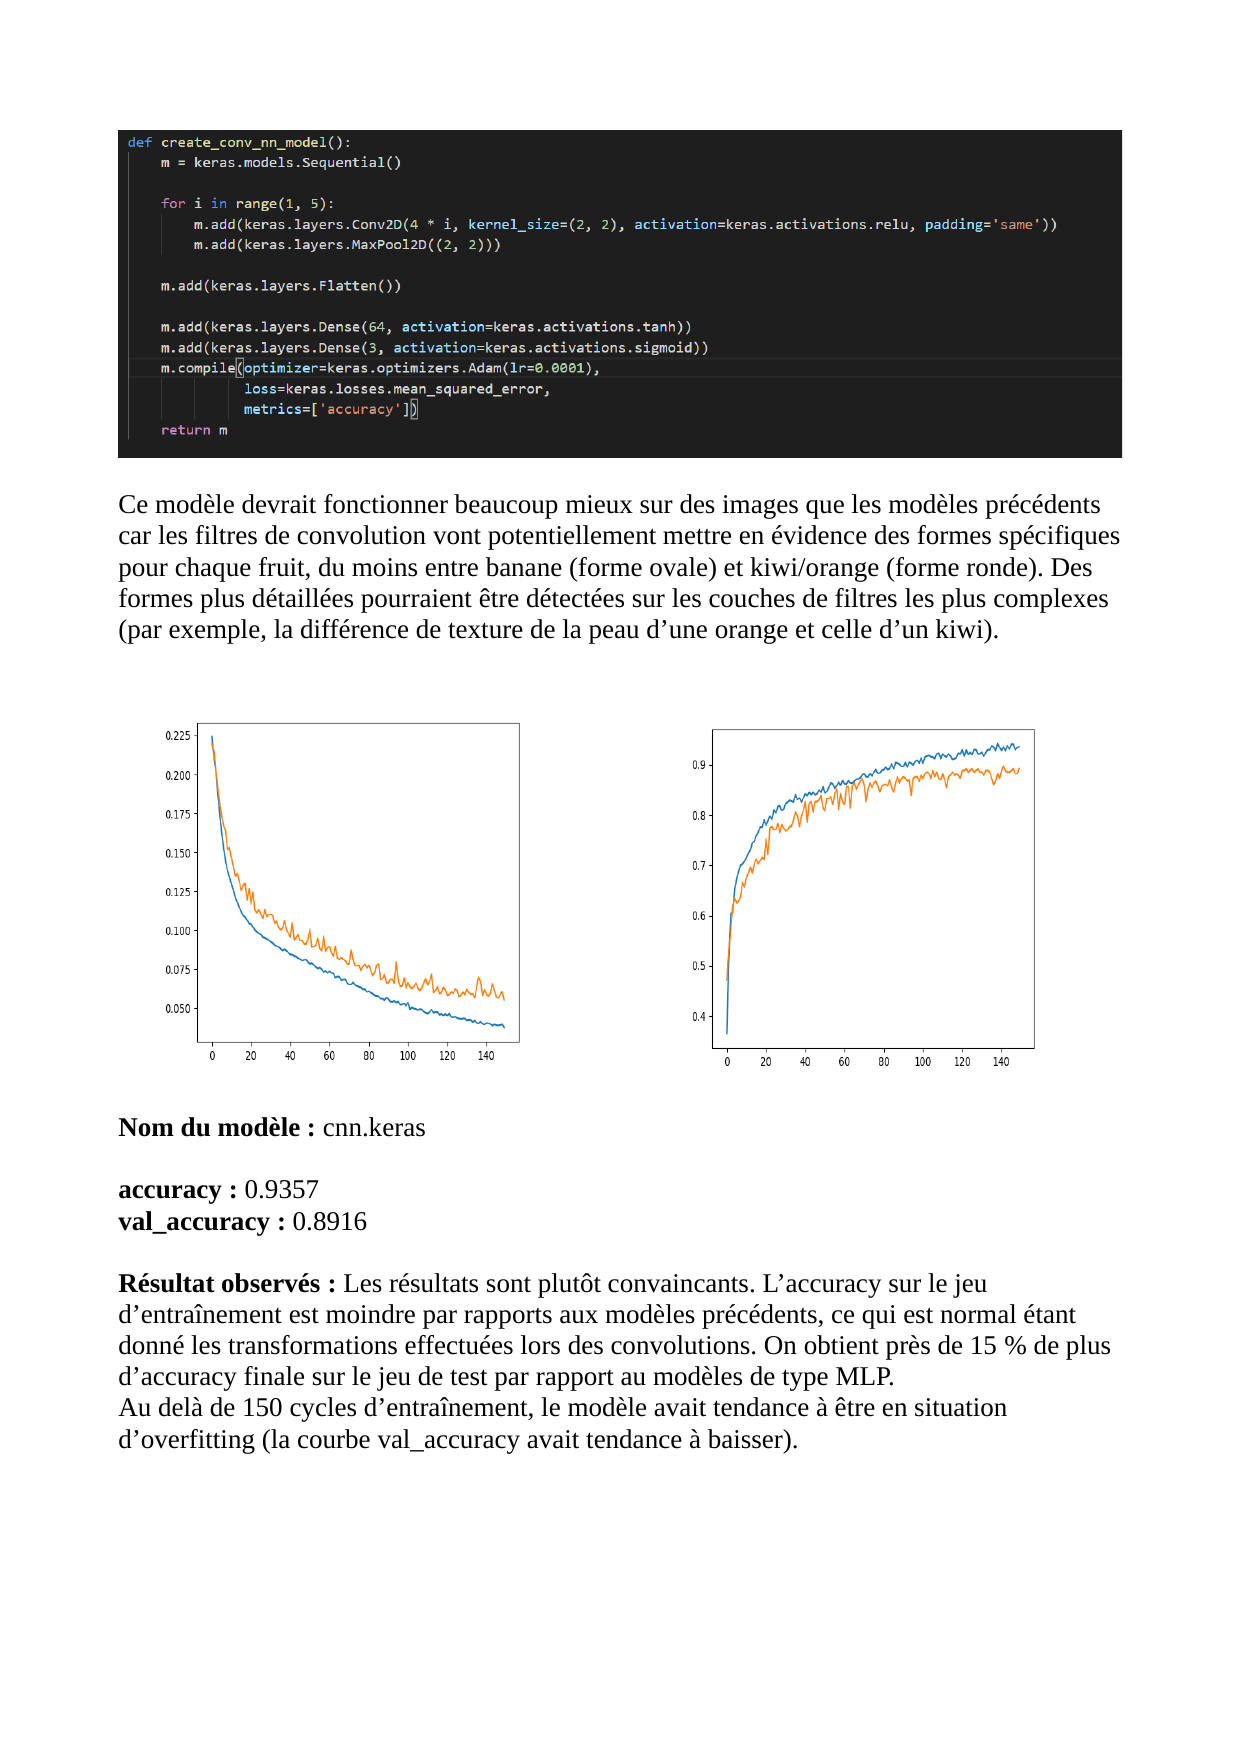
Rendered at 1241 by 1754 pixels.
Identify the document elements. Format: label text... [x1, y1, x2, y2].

text val_accuracy : 0.8916 [118, 1205, 1122, 1236]
text Au delà de 150 cycles d’entraînement, le modèle avait tendance à être en situation d’overfitting (la courbe val_accuracy avait tendance à baisser). [118, 1392, 1122, 1454]
text Résultat observés : Les résultats sont plutôt convaincants. L’accuracy sur le jeu d’entraînement est moindre par rapports aux modèles précédents, ce qui est normal étant donné les transformations effectuées lors des convolutions. On obtient près de 15 % de plus d’accuracy finale sur le jeu de test par rapport au modèles de type MLP. [118, 1267, 1122, 1392]
picture [146, 672, 560, 1087]
picture [660, 679, 1075, 1093]
text Ce modèle devrait fonctionner beaucoup mieux sur des images que les modèles précédents car les filtres de convolution vont potentiellement mettre en évidence des formes spécifiques pour chaque fruit, du moins entre banane (forme ovale) et kiwi/orange (forme ronde). Des formes plus détaillées pourraient être détectées sur les couches de filtres les plus complexes (par exemple, la différence de texture de la peau d’une orange et celle d’un kiwi). [118, 488, 1122, 644]
text Nom du modèle : cnn.keras [118, 1111, 1122, 1142]
text accuracy : 0.9357 [118, 1173, 1122, 1205]
picture [118, 130, 1123, 458]
